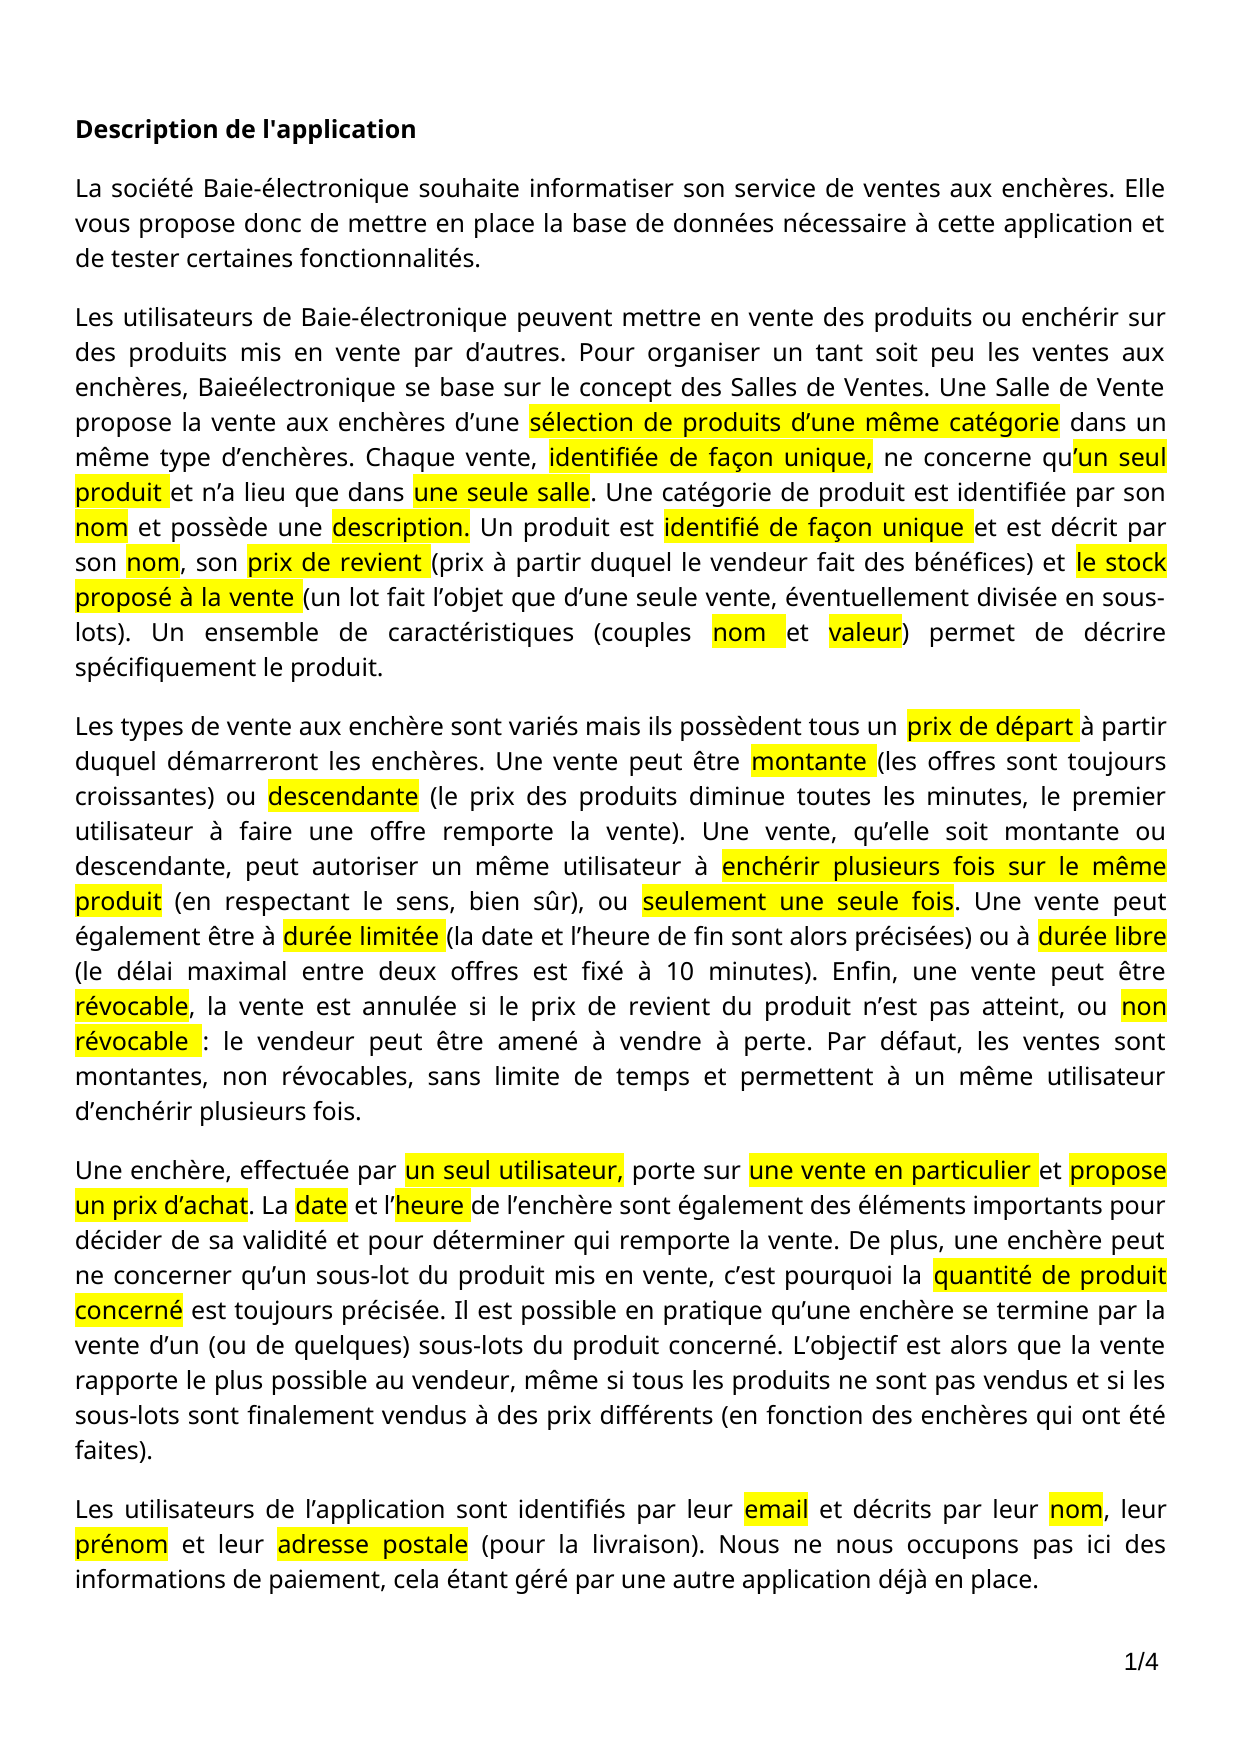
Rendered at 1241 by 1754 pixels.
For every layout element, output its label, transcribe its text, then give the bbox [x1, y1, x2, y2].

text Une enchère, effectuée par un seul utilisateur, porte sur une vente en particulier et propose un prix d’achat. La date et l’heure de l’enchère sont également des éléments importants pour décider de sa validité et pour déterminer qui remporte la vente. De plus, une enchère peut ne concerner qu’un sous-lot du produit mis en vente, c’est pourquoi la quantité de produit concerné est toujours précisée. Il est possible en pratique qu’une enchère se termine par la vente d’un (ou de quelques) sous-lots du produit concerné. L’objectif est alors que la vente rapporte le plus possible au vendeur, même si tous les produits ne sont pas vendus et si les sous-lots sont finalement vendus à des prix différents (en fonction des enchères qui ont été faites). [74, 1152, 1167, 1467]
text Description de l'application [75, 112, 1167, 146]
text La société Baie-électronique souhaite informatiser son service de ventes aux enchères. Elle vous propose donc de mettre en place la base de données nécessaire à cette application et de tester certaines fonctionnalités. [75, 171, 1167, 274]
text Les types de vente aux enchère sont variés mais ils possèdent tous un prix de départ à partir duquel démarreront les enchères. Une vente peut être montante (les offres sont toujours croissantes) ou descendante (le prix des produits diminue toutes les minutes, le premier utilisateur à faire une offre remporte la vente). Une vente, qu’elle soit montante ou descendante, peut autoriser un même utilisateur à enchérir plusieurs fois sur le même produit (en respectant le sens, bien sûr), ou seulement une seule fois. Une vente peut également être à durée limitée (la date et l’heure de fin sont alors précisées) ou à durée libre (le délai maximal entre deux offres est fixé à 10 minutes). Enfin, une vente peut être révocable, la vente est annulée si le prix de revient du produit n’est pas atteint, ou non révocable : le vendeur peut être amené à vendre à perte. Par défaut, les ventes sont montantes, non révocables, sans limite de temps et permettent à un même utilisateur d’enchérir plusieurs fois. [74, 708, 1167, 1127]
text Les utilisateurs de l’application sont identifiés par leur email et décrits par leur nom, leur prénom et leur adresse postale (pour la livraison). Nous ne nous occupons pas ici des informations de paiement, cela étant géré par une autre application déjà en place. [74, 1492, 1167, 1596]
text Les utilisateurs de Baie-électronique peuvent mettre en vente des produits ou enchérir sur des produits mis en vente par d’autres. Pour organiser un tant soit peu les ventes aux enchères, Baieélectronique se base sur le concept des Salles de Ventes. Une Salle de Vente propose la vente aux enchères d’une sélection de produits d’une même catégorie dans un même type d’enchères. Chaque vente, identifiée de façon unique, ne concerne qu’un seul produit et n’a lieu que dans une seule salle. Une catégorie de produit est identifiée par son nom et possède une description. Un produit est identifié de façon unique et est décrit par son nom, son prix de revient (prix à partir duquel le vendeur fait des bénéfices) et le stock proposé à la vente (un lot fait l’objet que d’une seule vente, éventuellement divisée en sous-lots). Un ensemble de caractéristiques (couples nom et valeur) permet de décrire spécifiquement le produit. [74, 299, 1167, 683]
